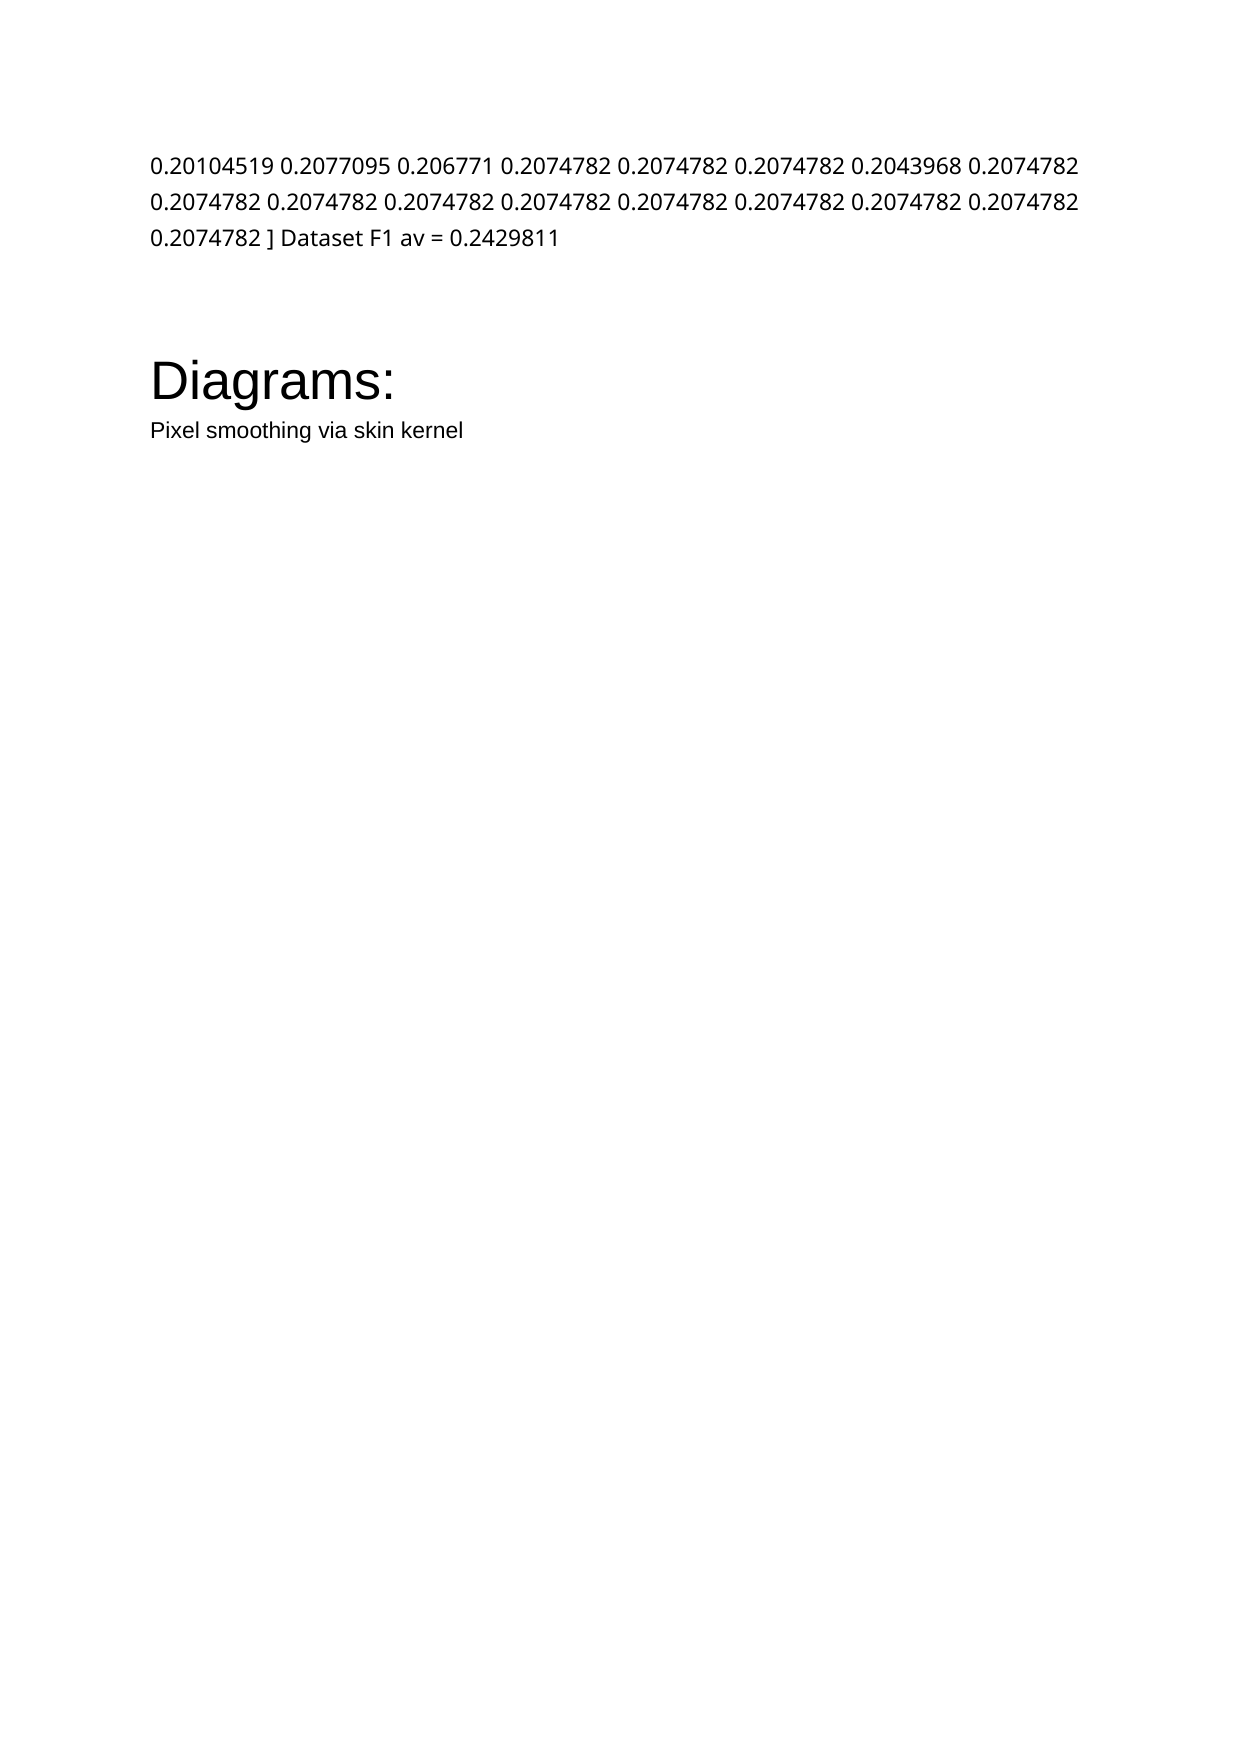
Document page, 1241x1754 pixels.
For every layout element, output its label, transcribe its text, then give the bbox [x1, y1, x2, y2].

text 0.20104519 0.2077095 0.206771 0.2074782 0.2074782 0.2074782 0.2043968 0.2074782 0.2074782 0.2074782 0.2074782 0.2074782 0.2074782 0.2074782 0.2074782 0.2074782 0.2074782 ] Dataset F1 av = 0.2429811 [150, 150, 1090, 253]
title Diagrams: [150, 348, 1090, 411]
text Pixel smoothing via skin kernel [150, 417, 1090, 443]
